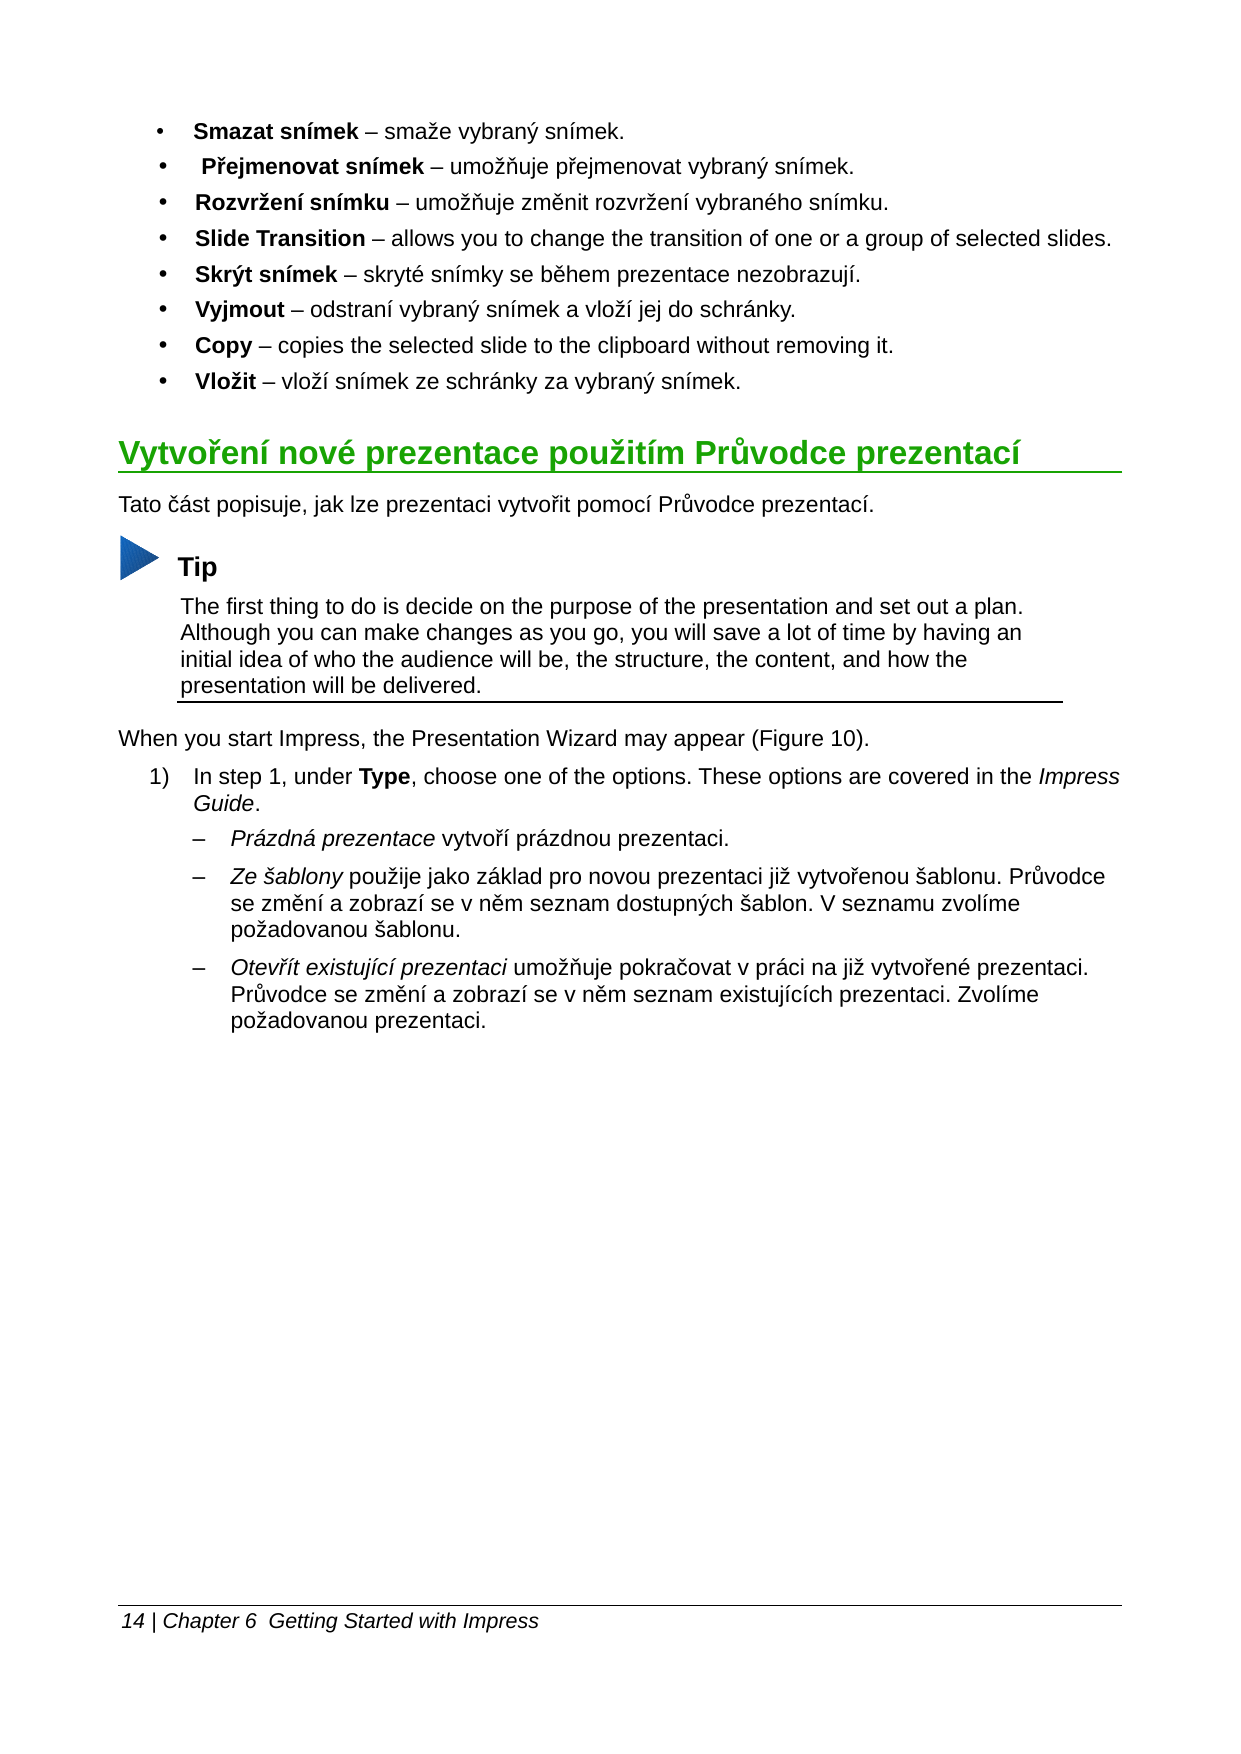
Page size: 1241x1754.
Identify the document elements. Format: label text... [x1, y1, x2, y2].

list Skrýt snímek – skryté snímky se během prezentace nezobrazují. [156, 261, 1122, 287]
list Rozvržení snímku – umožňuje změnit rozvržení vybraného snímku. [156, 189, 1122, 216]
list When you start Impress, the Presentation Wizard may appear (Figure 10). [118, 724, 1122, 751]
subtitle Tip [118, 533, 1122, 582]
subtitle Vytvoření nové prezentace použitím Průvodce prezentací [118, 433, 1122, 471]
list Ze šablony použije jako základ pro novou prezentaci již vytvořenou šablonu. Průvodce se změní a zobrazí se v něm seznam dostupných šablon. V seznamu zvolíme požadovanou šablonu. [192, 863, 1122, 942]
list In step 1, under Type, choose one of the options. These options are covered in the Impress Guide. [169, 763, 1122, 816]
list Otevřít existující prezentaci umožňuje pokračovat v práci na již vytvořené prezentaci. Průvodce se změní a zobrazí se v něm seznam existujících prezentaci. Zvolíme požadovanou prezentaci. [192, 954, 1122, 1033]
list Vložit – vloží snímek ze schránky za vybraný snímek. [156, 368, 1122, 394]
list Slide Transition – allows you to change the transition of one or a group of selected slides. [156, 225, 1122, 252]
list Copy – copies the selected slide to the clipboard without removing it. [156, 332, 1122, 359]
list Smazat snímek – smaže vybraný snímek. [156, 118, 1122, 144]
list Prázdná prezentace vytvoří prázdnou prezentaci. [192, 825, 1122, 851]
list Vyjmout – odstraní vybraný snímek a vloží jej do schránky. [156, 296, 1122, 323]
text The first thing to do is decide on the purpose of the presentation and set out a plan. Although you can make changes as you go, you will save a lot of time by having an initial idea of who the audience will be, the structure, the content, and how the presentation will be delivered. [177, 590, 1063, 701]
list Přejmenovat snímek – umožňuje přejmenovat vybraný snímek. [156, 153, 1122, 180]
text Tato část popisuje, jak lze prezentaci vytvořit pomocí Průvodce prezentací. [118, 491, 1122, 517]
